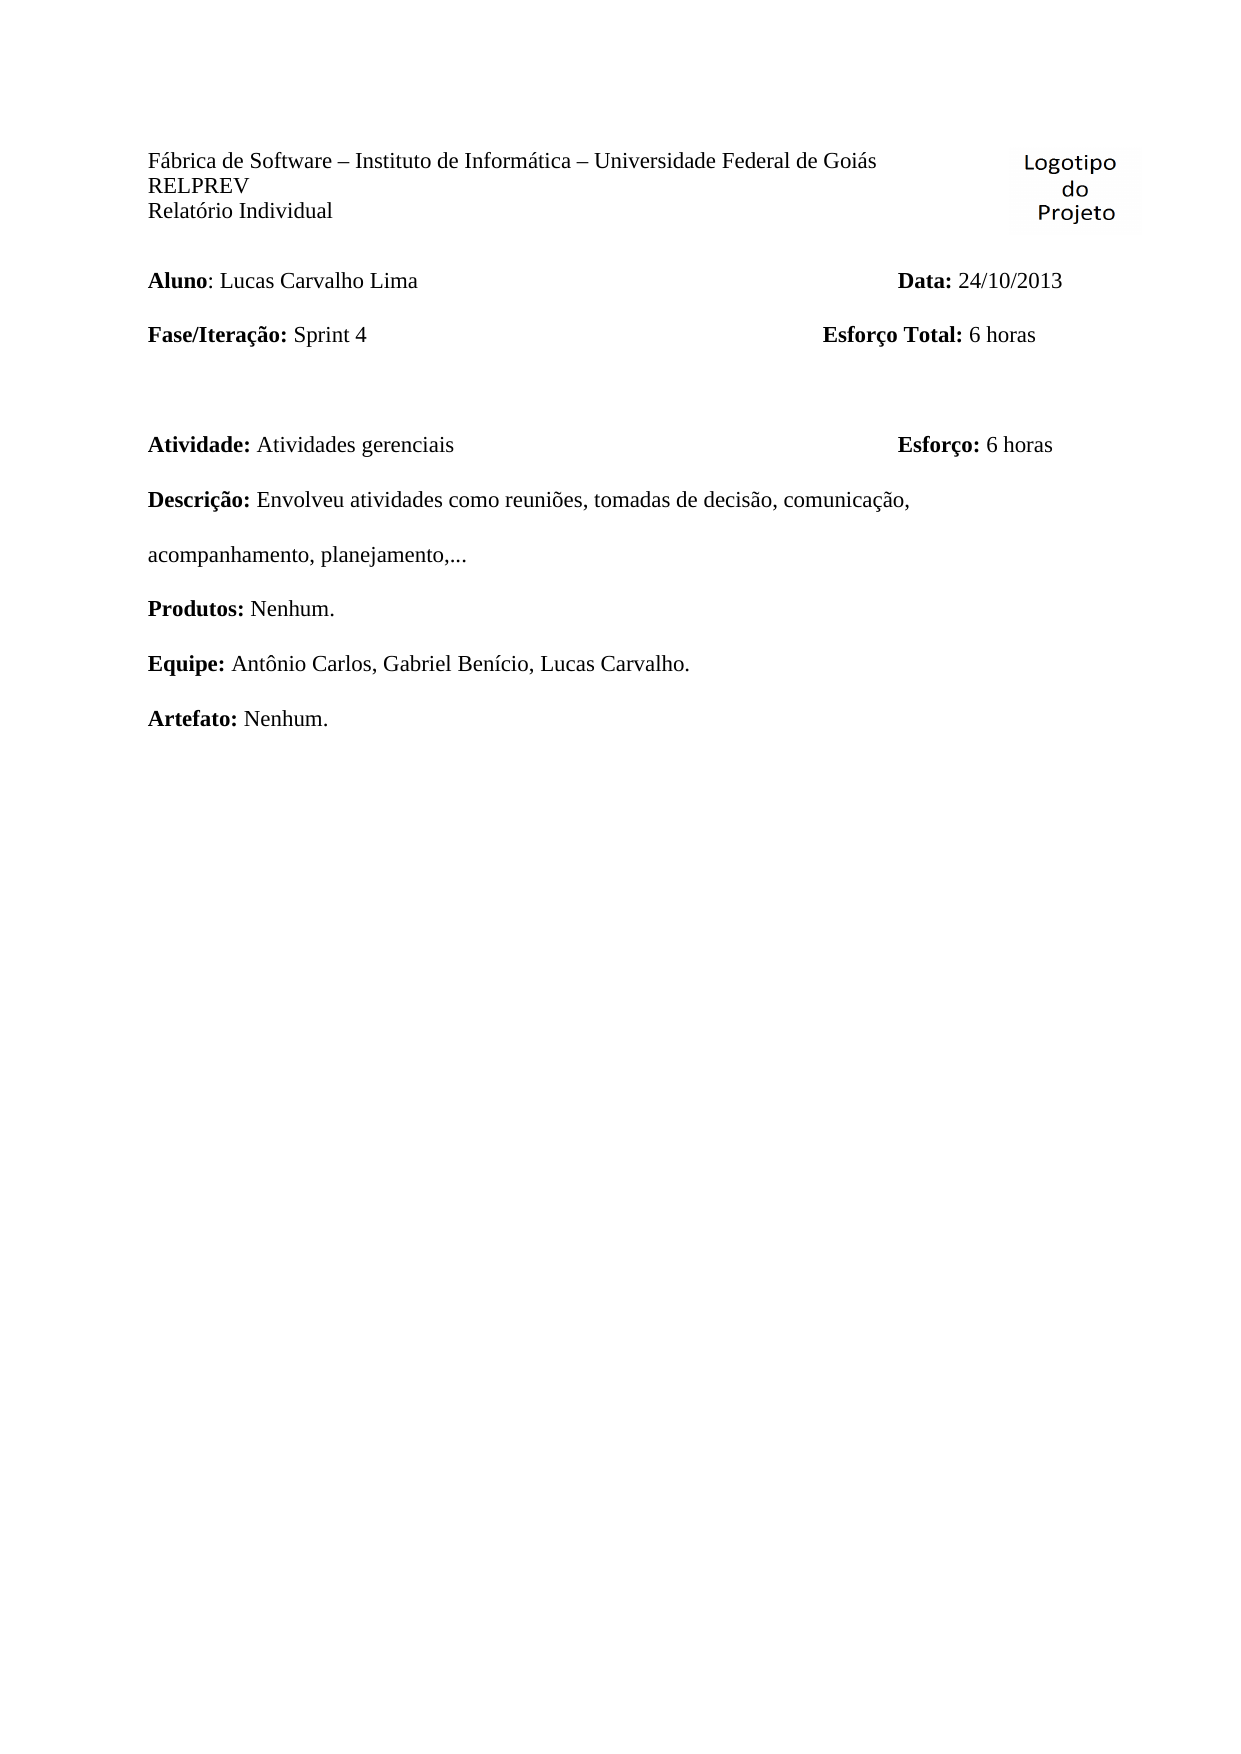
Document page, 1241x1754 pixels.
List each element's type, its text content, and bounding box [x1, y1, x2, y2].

text acompanhamento, planejamento,... [148, 542, 1093, 567]
picture [1008, 147, 1142, 235]
text Fase/Iteração: Sprint 4 Esforço Total: 6 horas [148, 322, 1093, 348]
text Atividade: Atividades gerenciais Esforço: 6 horas [148, 432, 1093, 457]
text Equipe: Antônio Carlos, Gabriel Benício, Lucas Carvalho. [148, 651, 1093, 677]
text Produtos: Nenhum. [148, 596, 1093, 622]
text Aluno: Lucas Carvalho Lima Data: 24/10/2013 [148, 268, 1093, 293]
text Artefato: Nenhum. [148, 706, 1093, 731]
text Descrição: Envolveu atividades como reuniões, tomadas de decisão, comunicação, [148, 487, 1093, 512]
